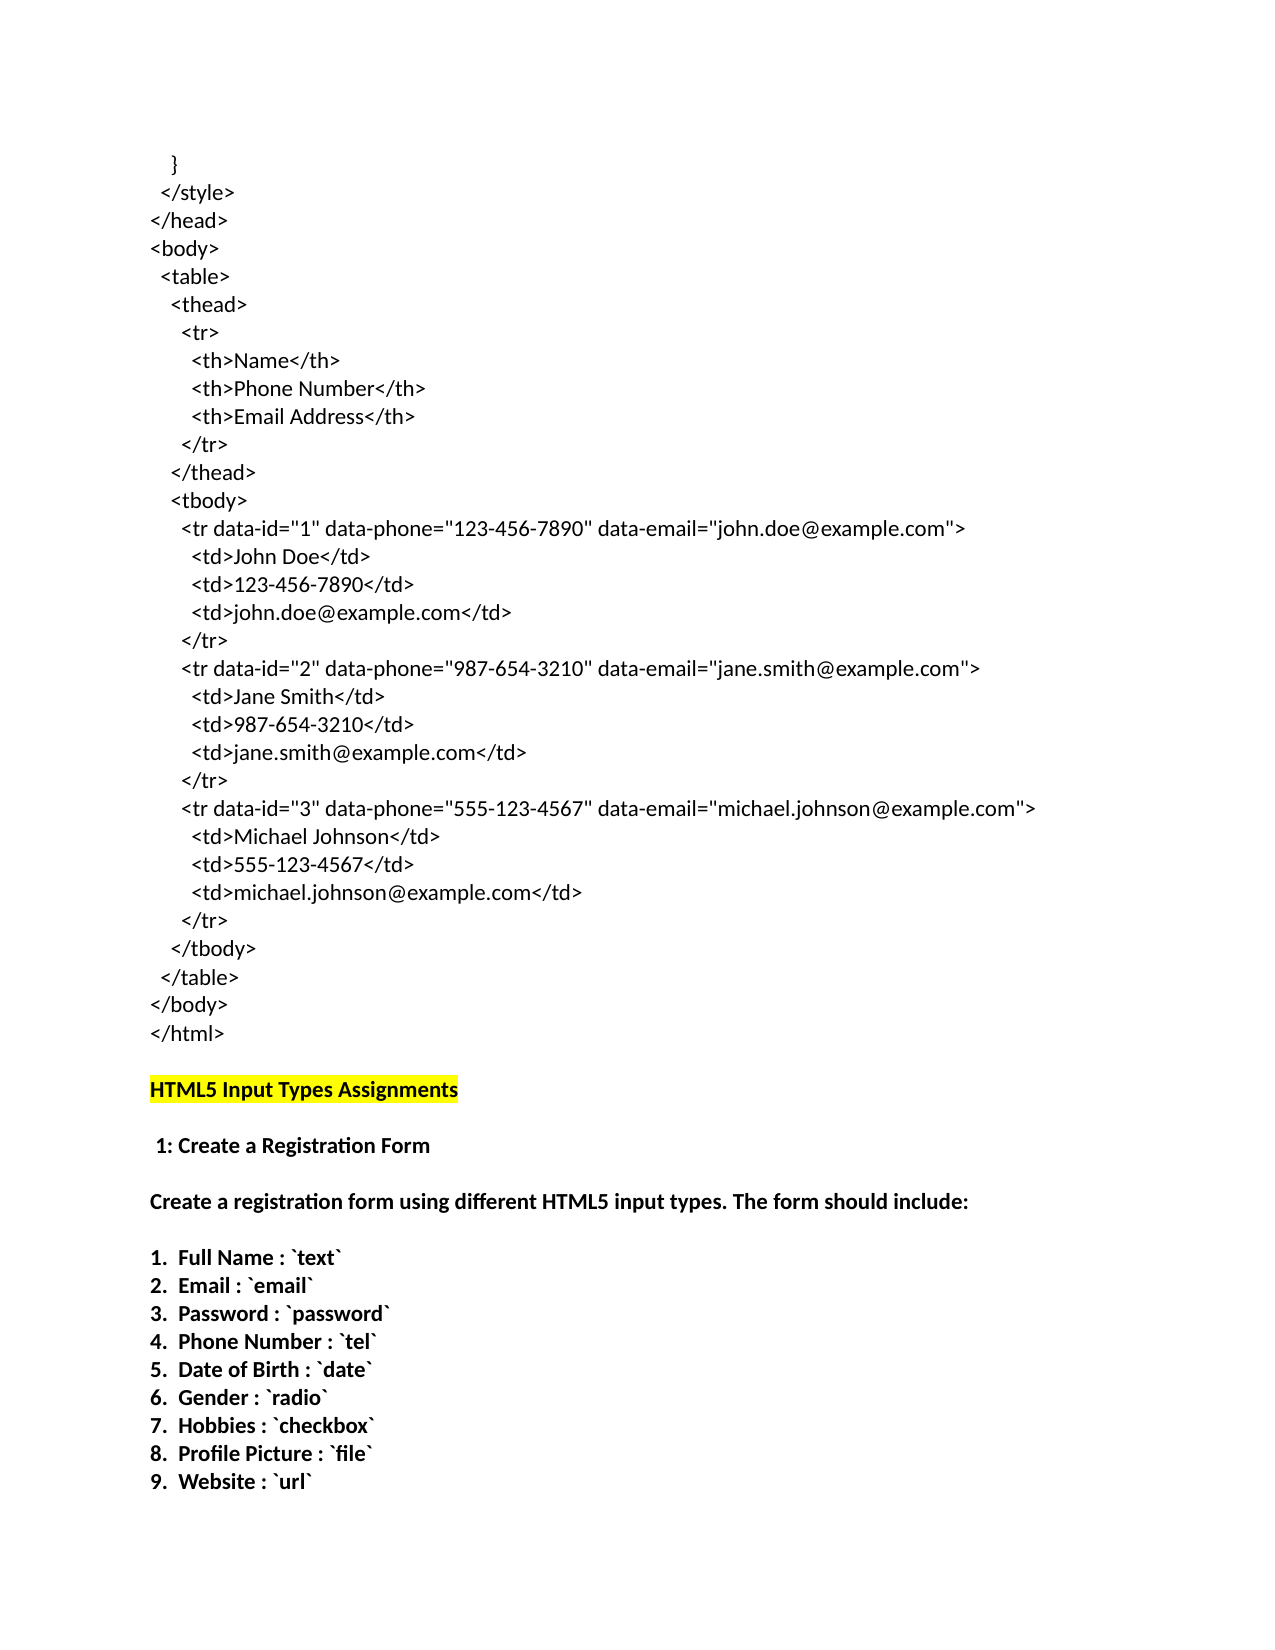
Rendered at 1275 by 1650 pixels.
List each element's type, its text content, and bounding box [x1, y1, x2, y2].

text </table> [150, 963, 1125, 991]
text 1: Create a Registration Form [150, 1131, 1125, 1159]
text Create a registration form using different HTML5 input types. The form should include: [150, 1187, 1125, 1215]
text <td>Jane Smith</td> [150, 682, 1125, 710]
text <th>Email Address</th> [150, 402, 1125, 430]
text 4. Phone Number : `tel` [150, 1327, 1125, 1355]
text <tr data-id="1" data-phone="123-456-7890" data-email="john.doe@example.com"> [150, 514, 1125, 542]
text HTML5 Input Types Assignments [150, 1075, 1125, 1103]
text 6. Gender : `radio` [150, 1383, 1125, 1411]
text } [150, 150, 1125, 178]
text </tr> [150, 430, 1125, 458]
text <td>555-123-4567</td> [150, 851, 1125, 878]
text 9. Website : `url` [150, 1467, 1125, 1495]
text 2. Email : `email` [150, 1271, 1125, 1299]
text </thead> [150, 458, 1125, 486]
text 5. Date of Birth : `date` [150, 1355, 1125, 1383]
text <td>Michael Johnson</td> [150, 822, 1125, 851]
text <th>Phone Number</th> [150, 374, 1125, 402]
text <td>michael.johnson@example.com</td> [150, 878, 1125, 907]
text <tr data-id="2" data-phone="987-654-3210" data-email="jane.smith@example.com"> [150, 654, 1125, 682]
text </tr> [150, 907, 1125, 934]
text </tbody> [150, 934, 1125, 963]
text </tr> [150, 626, 1125, 654]
text 7. Hobbies : `checkbox` [150, 1411, 1125, 1439]
text </style> [150, 178, 1125, 206]
text </head> [150, 206, 1125, 234]
text </html> [150, 1019, 1125, 1047]
text <th>Name</th> [150, 346, 1125, 374]
text <td>jane.smith@example.com</td> [150, 738, 1125, 766]
text <td>John Doe</td> [150, 542, 1125, 570]
text <td>john.doe@example.com</td> [150, 598, 1125, 626]
text <tbody> [150, 486, 1125, 514]
text 3. Password : `password` [150, 1299, 1125, 1327]
text <td>987-654-3210</td> [150, 710, 1125, 738]
text <tr data-id="3" data-phone="555-123-4567" data-email="michael.johnson@example.com"> [150, 794, 1125, 822]
text 8. Profile Picture : `file` [150, 1439, 1125, 1467]
text <thead> [150, 290, 1125, 318]
text </tr> [150, 766, 1125, 794]
text 1. Full Name : `text` [150, 1243, 1125, 1271]
text <table> [150, 262, 1125, 290]
text <td>123-456-7890</td> [150, 570, 1125, 598]
text </body> [150, 991, 1125, 1019]
text <body> [150, 234, 1125, 262]
text <tr> [150, 318, 1125, 346]
